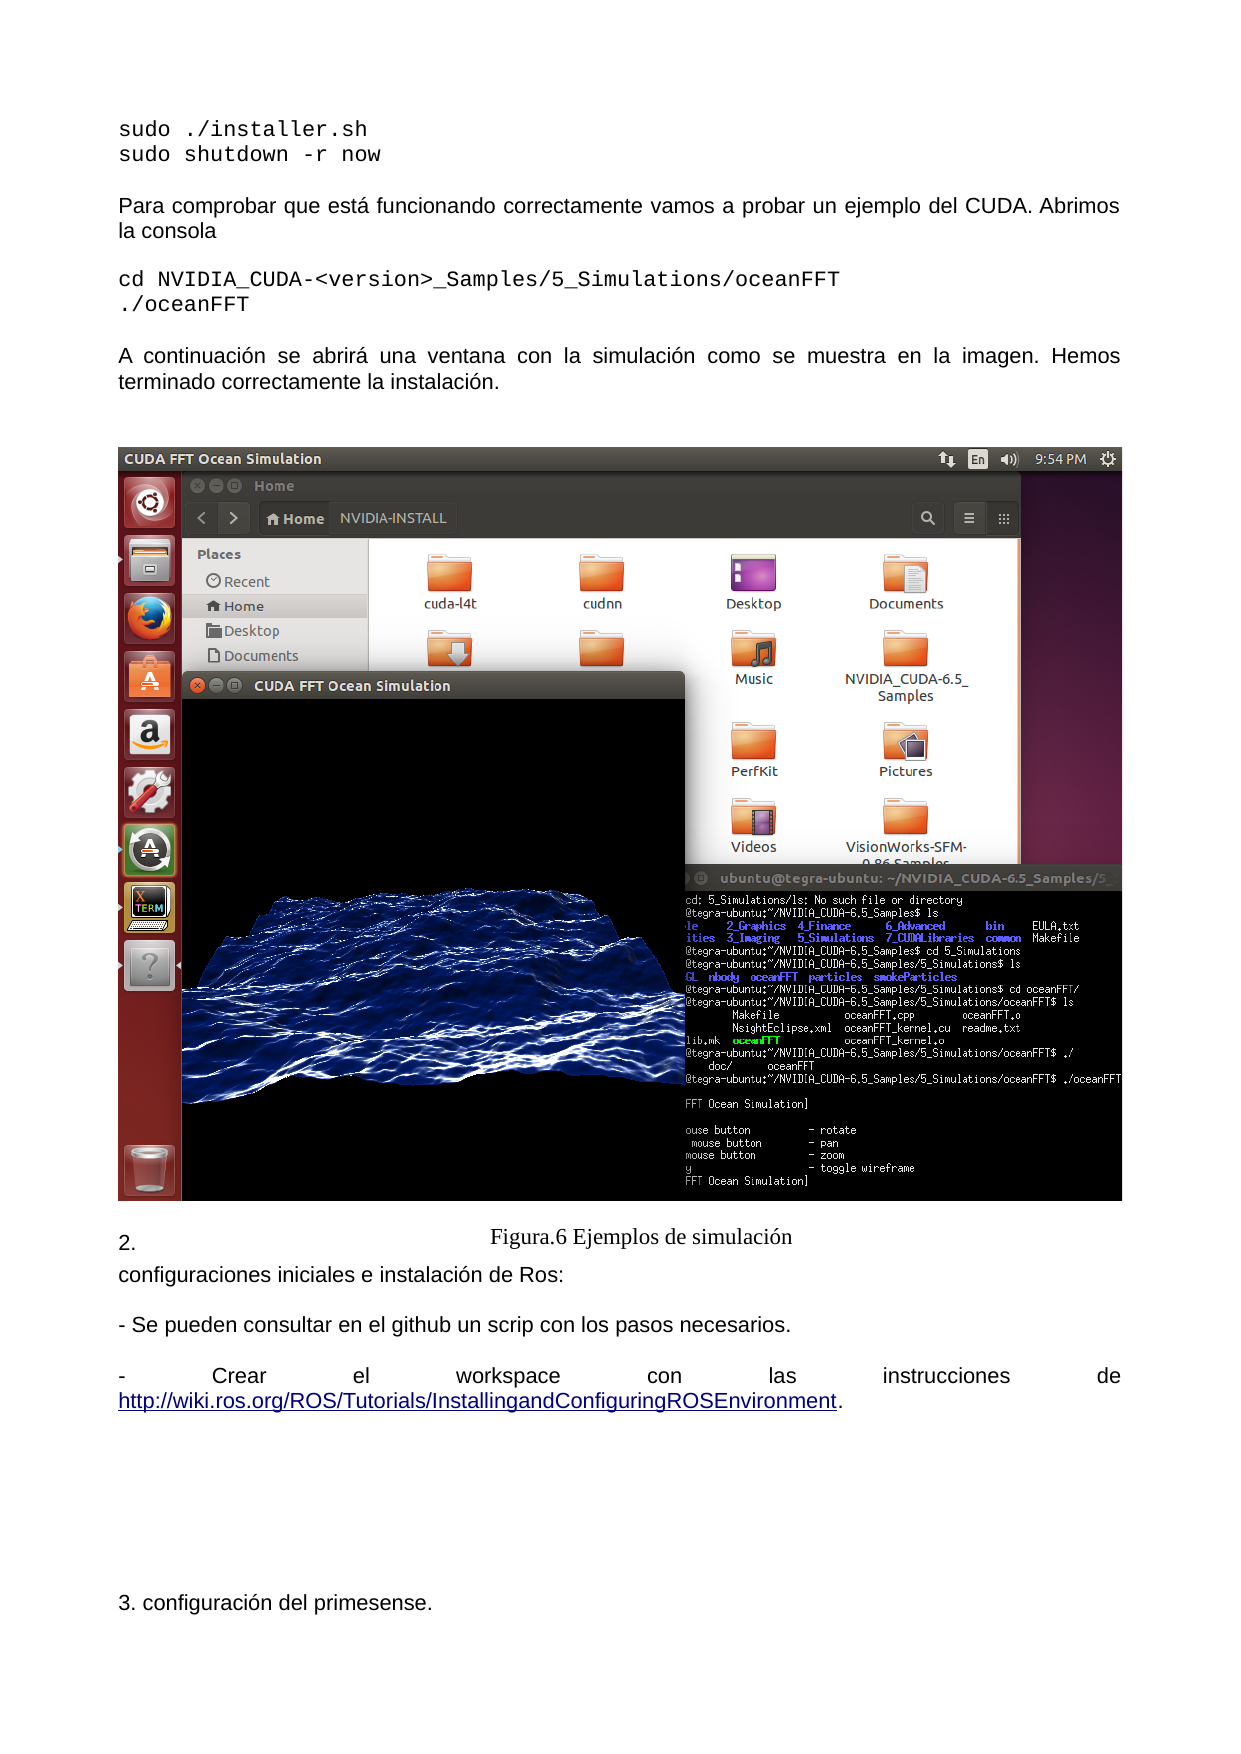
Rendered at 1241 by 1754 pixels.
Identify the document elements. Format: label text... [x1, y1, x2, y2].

text cd NVIDIA_CUDA-<version>_Samples/5_Simulations/oceanFFT [118, 268, 1122, 293]
text - Se pueden consultar en el github un scrip con los pasos necesarios. [118, 1312, 1122, 1337]
text sudo ./installer.sh [118, 118, 1122, 143]
text sudo shutdown -r now [118, 143, 1122, 168]
text A continuación se abrirá una ventana con la simulación como se muestra en la imagen. Hemos terminado correctamente la instalación. [118, 343, 1122, 394]
text Figura.6 Ejemplos de simulación [139, 1223, 1143, 1249]
text 3. configuración del primesense. [118, 1589, 1122, 1614]
text Para comprobar que está funcionando correctamente vamos a probar un ejemplo del CUDA. Abrimos la consola [118, 193, 1122, 243]
text 2. configuraciones iniciales e instalación de Ros: [118, 1229, 1122, 1287]
text - Crear el workspace con las instrucciones de http://wiki.ros.org/ROS/Tutorials/InstallingandConfiguringROSEnvironment. [118, 1362, 1122, 1413]
text ./oceanFFT [118, 293, 1122, 318]
